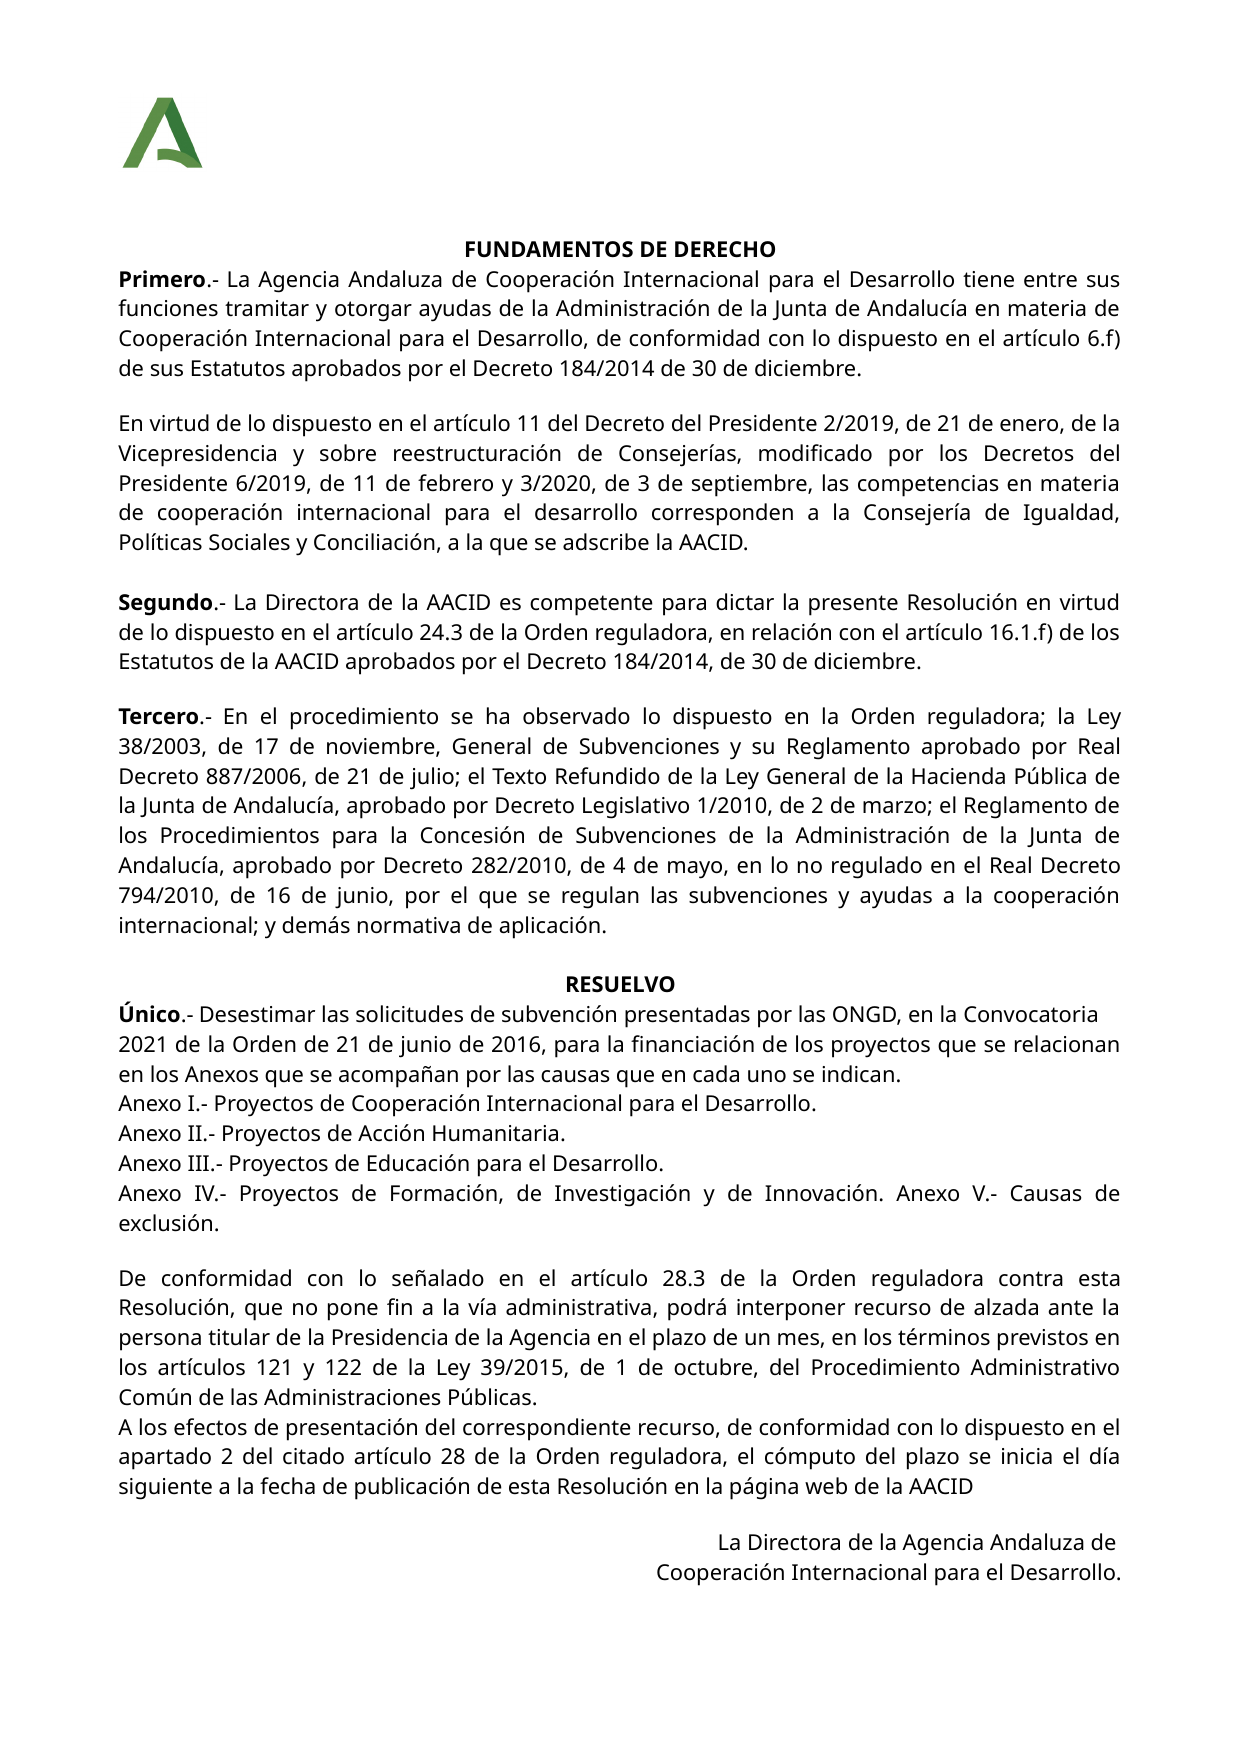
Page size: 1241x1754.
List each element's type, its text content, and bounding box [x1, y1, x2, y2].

subtitle La Directora de la Agencia Andaluza de [118, 1527, 1122, 1557]
text A los efectos de presentación del correspondiente recurso, de conformidad con lo dispuesto en el apartado 2 del citado artículo 28 de la Orden reguladora, el cómputo del plazo se inicia el día siguiente a la fecha de publicación de esta Resolución en la página web de la AACID [118, 1411, 1122, 1501]
text Único.- Desestimar las solicitudes de subvención presentadas por las ONGD, en la Convocatoria [118, 999, 1122, 1029]
text En virtud de lo dispuesto en el artículo 11 del Decreto del Presidente 2/2019, de 21 de enero, de la Vicepresidencia y sobre reestructuración de Consejerías, modificado por los Decretos del Presidente 6/2019, de 11 de febrero y 3/2020, de 3 de septiembre, las competencias en materia de cooperación internacional para el desarrollo corresponden a la Consejería de Igualdad, Políticas Sociales y Conciliación, a la que se adscribe la AACID. [118, 408, 1122, 557]
text Tercero.- En el procedimiento se ha observado lo dispuesto en la Orden reguladora; la Ley 38/2003, de 17 de noviembre, General de Subvenciones y su Reglamento aprobado por Real Decreto 887/2006, de 21 de julio; el Texto Refundido de la Ley General de la Hacienda Pública de la Junta de Andalucía, aprobado por Decreto Legislativo 1/2010, de 2 de marzo; el Reglamento de los Procedimientos para la Concesión de Subvenciones de la Administración de la Junta de Andalucía, aprobado por Decreto 282/2010, de 4 de mayo, en lo no regulado en el Real Decreto 794/2010, de 16 de junio, por el que se regulan las subvenciones y ayudas a la cooperación internacional; y demás normativa de aplicación. [118, 701, 1122, 939]
text Anexo I.- Proyectos de Cooperación Internacional para el Desarrollo. [118, 1088, 1122, 1118]
text Anexo IV.- Proyectos de Formación, de Investigación y de Innovación. Anexo V.- Causas de exclusión. [118, 1178, 1122, 1237]
text FUNDAMENTOS DE DERECHO [118, 234, 1122, 264]
text RESUELVO [118, 969, 1122, 999]
text Primero.- La Agencia Andaluza de Cooperación Internacional para el Desarrollo tiene entre sus funciones tramitar y otorgar ayudas de la Administración de la Junta de Andalucía en materia de Cooperación Internacional para el Desarrollo, de conformidad con lo dispuesto en el artículo 6.f) de sus Estatutos aprobados por el Decreto 184/2014 de 30 de diciembre. [118, 264, 1122, 383]
text De conformidad con lo señalado en el artículo 28.3 de la Orden reguladora contra esta Resolución, que no pone fin a la vía administrativa, podrá interponer recurso de alzada ante la persona titular de la Presidencia de la Agencia en el plazo de un mes, en los términos previstos en los artículos 121 y 122 de la Ley 39/2015, de 1 de octubre, del Procedimiento Administrativo Común de las Administraciones Públicas. [118, 1262, 1122, 1411]
subtitle Cooperación Internacional para el Desarrollo. [118, 1557, 1122, 1586]
text Anexo II.- Proyectos de Acción Humanitaria. [118, 1118, 1122, 1148]
text Anexo III.- Proyectos de Educación para el Desarrollo. [118, 1148, 1122, 1178]
text 2021 de la Orden de 21 de junio de 2016, para la financiación de los proyectos que se relacionan en los Anexos que se acompañan por las causas que en cada uno se indican. [118, 1029, 1122, 1088]
text Segundo.- La Directora de la AACID es competente para dictar la presente Resolución en virtud de lo dispuesto en el artículo 24.3 de la Orden reguladora, en relación con el artículo 16.1.f) de los Estatutos de la AACID aprobados por el Decreto 184/2014, de 30 de diciembre. [118, 587, 1122, 676]
picture [118, 93, 207, 172]
